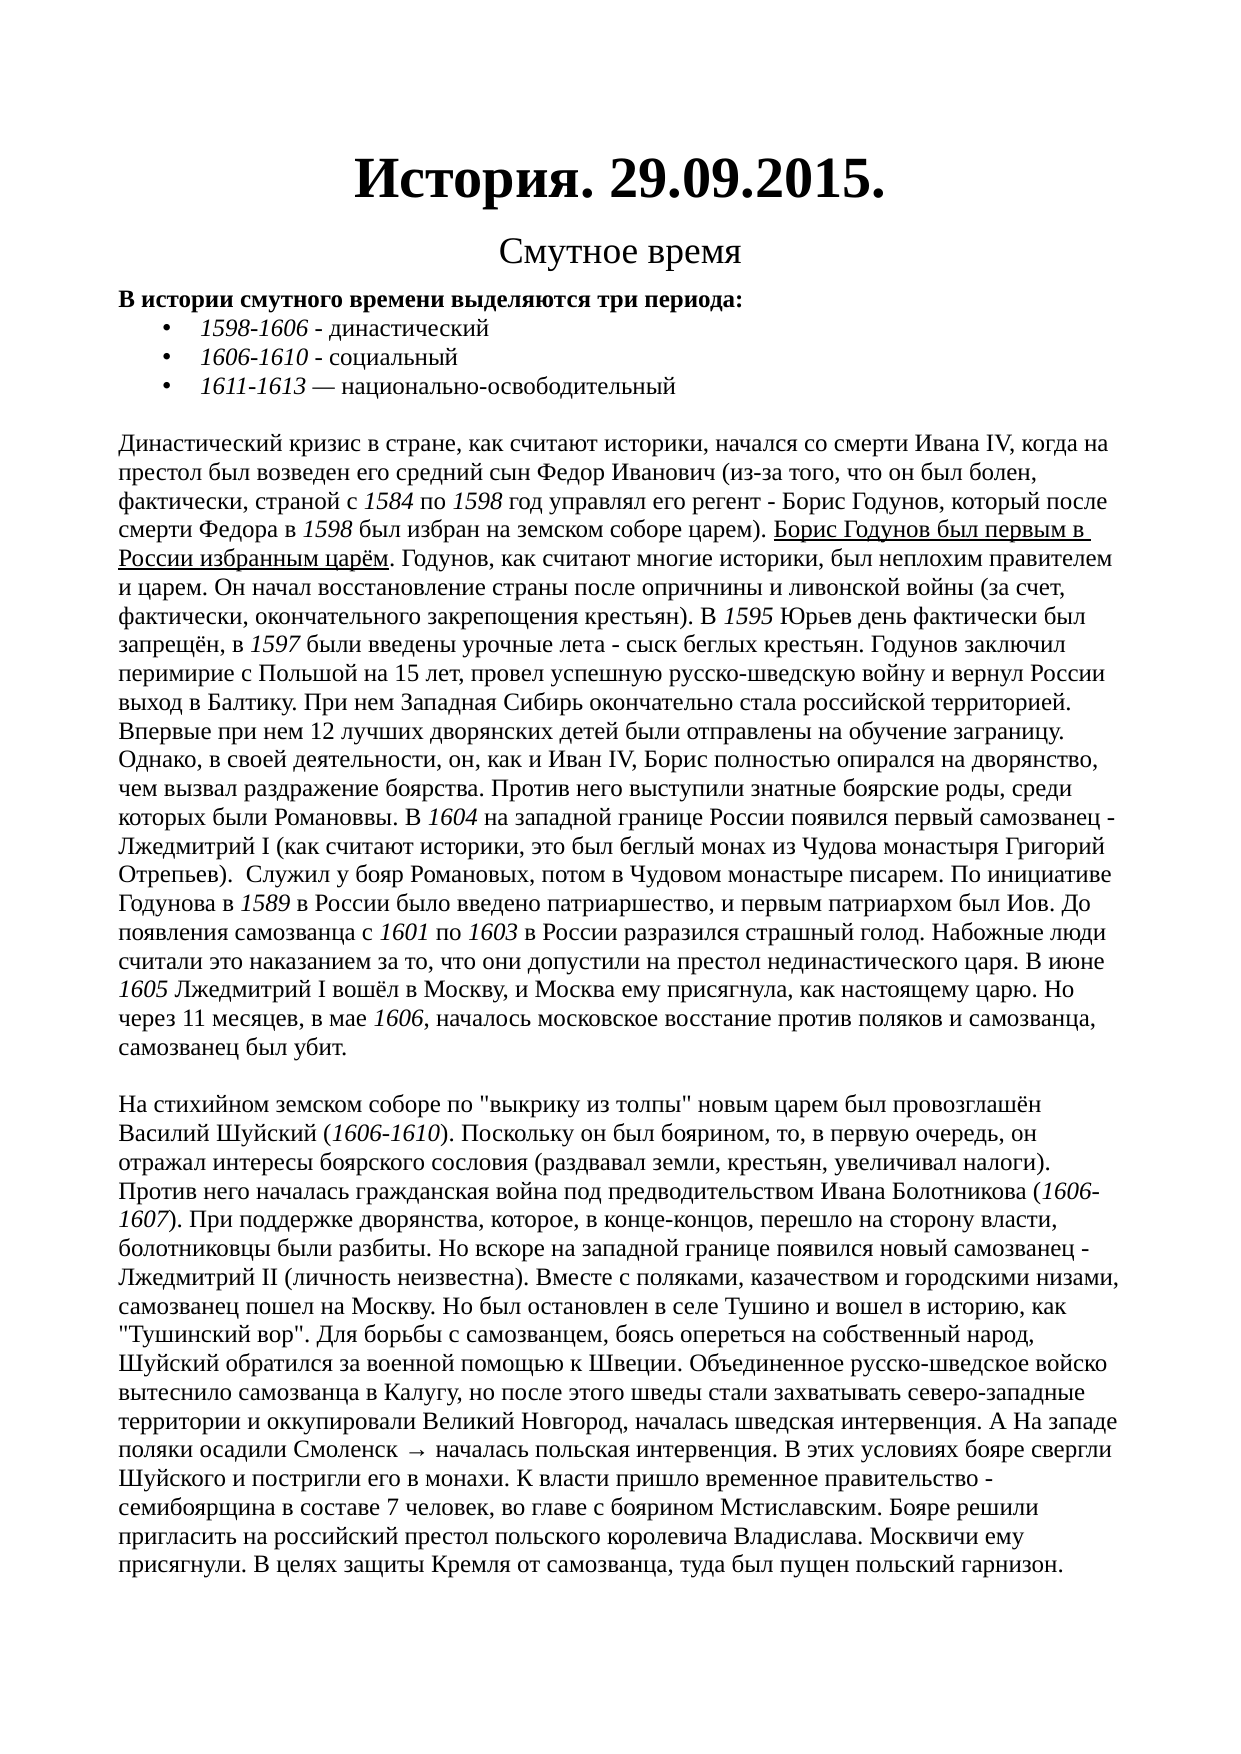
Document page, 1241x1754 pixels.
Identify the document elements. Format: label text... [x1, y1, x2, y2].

list 1598-1606 - династический [162, 313, 1122, 342]
subtitle Смутное время [118, 229, 1122, 272]
text На стихийном земском соборе по "выкрику из толпы" новым царем был провозглашён Василий Шуйский (1606-1610). Поскольку он был боярином, то, в первую очередь, он отражал интересы боярского сословия (раздвавал земли, крестьян, увеличивал налоги). Против него началась гражданская война под предводительством Ивана Болотникова (1606-1607). При поддержке дворянства, которое, в конце-концов, перешло на сторону власти, болотниковцы были разбиты. Но вскоре на западной границе появился новый самозванец - Лжедмитрий II (личность неизвестна). Вместе с поляками, казачеством и городскими низами, самозванец пошел на Москву. Но был остановлен в селе Тушино и вошел в историю, как "Тушинский вор". Для борьбы с самозванцем, боясь опереться на собственный народ, Шуйский обратился за военной помощью к Швеции. Объединенное русско-шведское войско вытеснило самозванца в Калугу, но после этого шведы стали захватывать северо-западные территории и оккупировали Великий Новгород, началась шведская интервенция. А На западе поляки осадили Смоленск → началась польская интервенция. В этих условиях бояре свергли Шуйского и постригли его в монахи. К власти пришло временное правительство - семибоярщина в составе 7 человек, во главе с боярином Мстиславским. Бояре решили пригласить на российский престол польского королевича Владислава. Москвичи ему присягнули. В целях защиты Кремля от самозванца, туда был пущен польский гарнизон. [118, 1089, 1122, 1578]
list 1611-1613 — национально-освободительный [162, 371, 1122, 399]
title История. 29.09.2015. [118, 143, 1122, 210]
text Династический кризис в стране, как считают историки, начался со смерти Ивана IV, когда на престол был возведен его средний сын Федор Иванович (из-за того, что он был болен, фактически, страной с 1584 по 1598 год управлял его регент - Борис Годунов, который после смерти Федора в 1598 был избран на земском соборе царем). Борис Годунов был первым в России избранным царём. Годунов, как считают многие историки, был неплохим правителем и царем. Он начал восстановление страны после опричнины и ливонской войны (за счет, фактически, окончательного закрепощения крестьян). В 1595 Юрьев день фактически был запрещён, в 1597 были введены урочные лета - сыск беглых крестьян. Годунов заключил перимирие с Польшой на 15 лет, провел успешную русско-шведскую войну и вернул России выход в Балтику. При нем Западная Сибирь окончательно стала российской территорией. Впервые при нем 12 лучших дворянских детей были отправлены на обучение заграницу. Однако, в своей деятельности, он, как и Иван IV, Борис полностью опирался на дворянство, чем вызвал раздражение боярства. Против него выступили знатные боярские роды, среди которых были Романоввы. В 1604 на западной границе России появился первый самозванец - Лжедмитрий I (как считают историки, это был беглый монах из Чудова монастыря Григорий Отрепьев). Служил у бояр Романовых, потом в Чудовом монастыре писарем. По инициативе Годунова в 1589 в России было введено патриаршество, и первым патриархом был Иов. До появления самозванца с 1601 по 1603 в России разразился страшный голод. Набожные люди считали это наказанием за то, что они допустили на престол нединастического царя. В июне 1605 Лжедмитрий I вошёл в Москву, и Москва ему присягнула, как настоящему царю. Но через 11 месяцев, в мае 1606, началось московское восстание против поляков и самозванца, самозванец был убит. [118, 428, 1122, 1061]
text В истории смутного времени выделяются три периода: [118, 284, 1122, 313]
list 1606-1610 - социальный [162, 342, 1122, 371]
